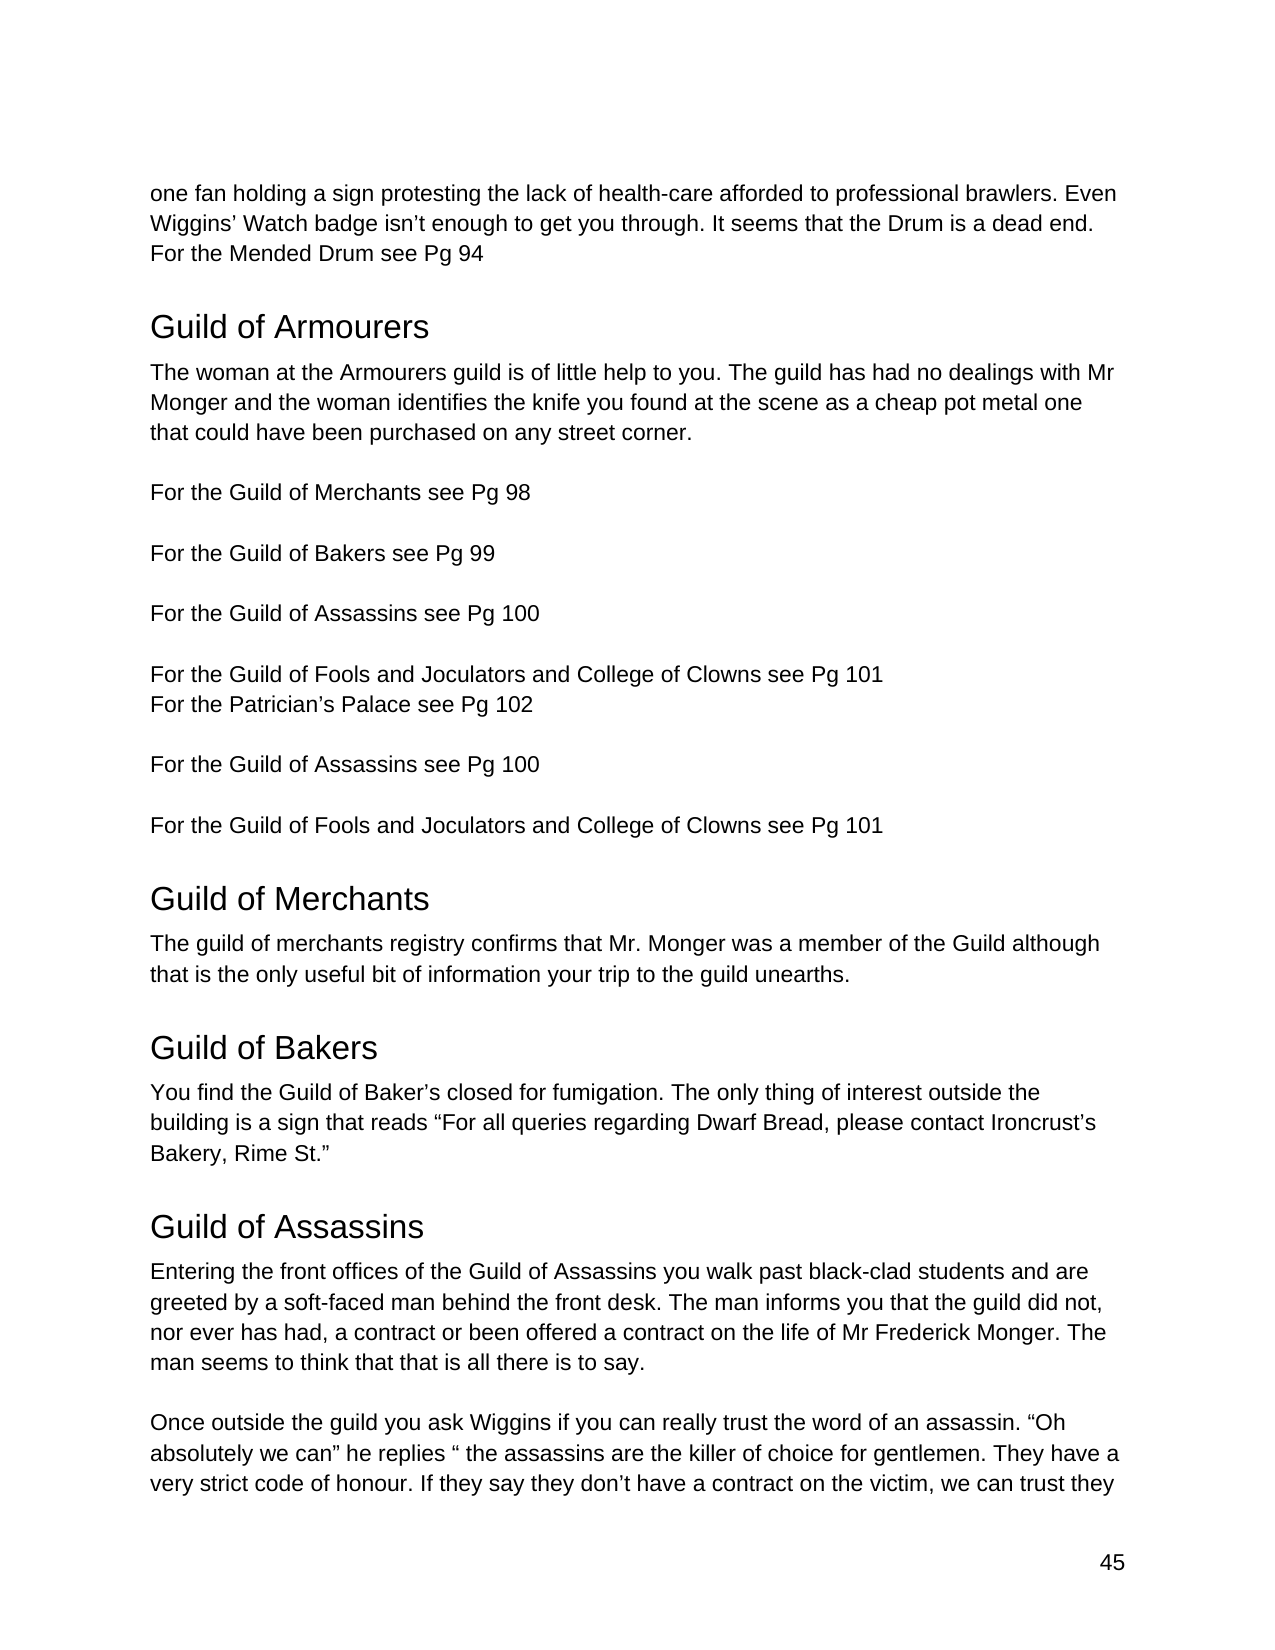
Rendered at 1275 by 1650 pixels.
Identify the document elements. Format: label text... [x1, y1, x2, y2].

text For the Guild of Fools and Joculators and College of Clowns see Pg 101 [150, 812, 1125, 838]
text For the Guild of Merchants see Pg 98 [150, 479, 1125, 506]
text You find the Guild of Baker’s closed for fumigation. The only thing of interest outside the building is a sign that reads “For all queries regarding Dwarf Bread, please contact Ironcrust’s Bakery, Rime St.” [150, 1079, 1125, 1166]
text For the Patrician’s Palace see Pg 102 [150, 691, 1125, 717]
subtitle Guild of Bakers [150, 1028, 1125, 1067]
text Once outside the guild you ask Wiggins if you can really trust the word of an assassin. “Oh absolutely we can” he replies “ the assassins are the killer of choice for gentlemen. They have a very strict code of honour. If they say they don’t have a contract on the victim, we can trust they [150, 1409, 1125, 1496]
text The woman at the Armourers guild is of little help to you. The guild has had no dealings with Mr Monger and the woman identifies the knife you found at the scene as a cheap pot metal one that could have been purchased on any street corner. [150, 358, 1125, 445]
text For the Guild of Assassins see Pg 100 [150, 751, 1125, 778]
text For the Guild of Assassins see Pg 100 [150, 600, 1125, 627]
text Entering the front offices of the Guild of Assassins you walk past black-clad students and are greeted by a soft-faced man behind the front desk. The man informs you that the guild did not, nor ever has had, a contract or been offered a contract on the life of Mr Frederick Monger. The man seems to think that that is all there is to say. [150, 1258, 1125, 1375]
text For the Guild of Fools and Joculators and College of Clowns see Pg 101 [150, 661, 1125, 687]
text For the Mended Drum see Pg 94 [150, 240, 1125, 266]
subtitle Guild of Merchants [150, 879, 1125, 918]
text one fan holding a sign protesting the lack of health-care afforded to professional brawlers. Even Wiggins’ Watch badge isn’t enough to get you through. It seems that the Drum is a dead end. [150, 179, 1125, 236]
text The guild of merchants registry confirms that Mr. Monger was a member of the Guild although that is the only useful bit of information your trip to the guild unearths. [150, 930, 1125, 987]
subtitle Guild of Armourers [150, 308, 1125, 346]
subtitle Guild of Assassins [150, 1207, 1125, 1246]
text For the Guild of Bakers see Pg 99 [150, 540, 1125, 566]
